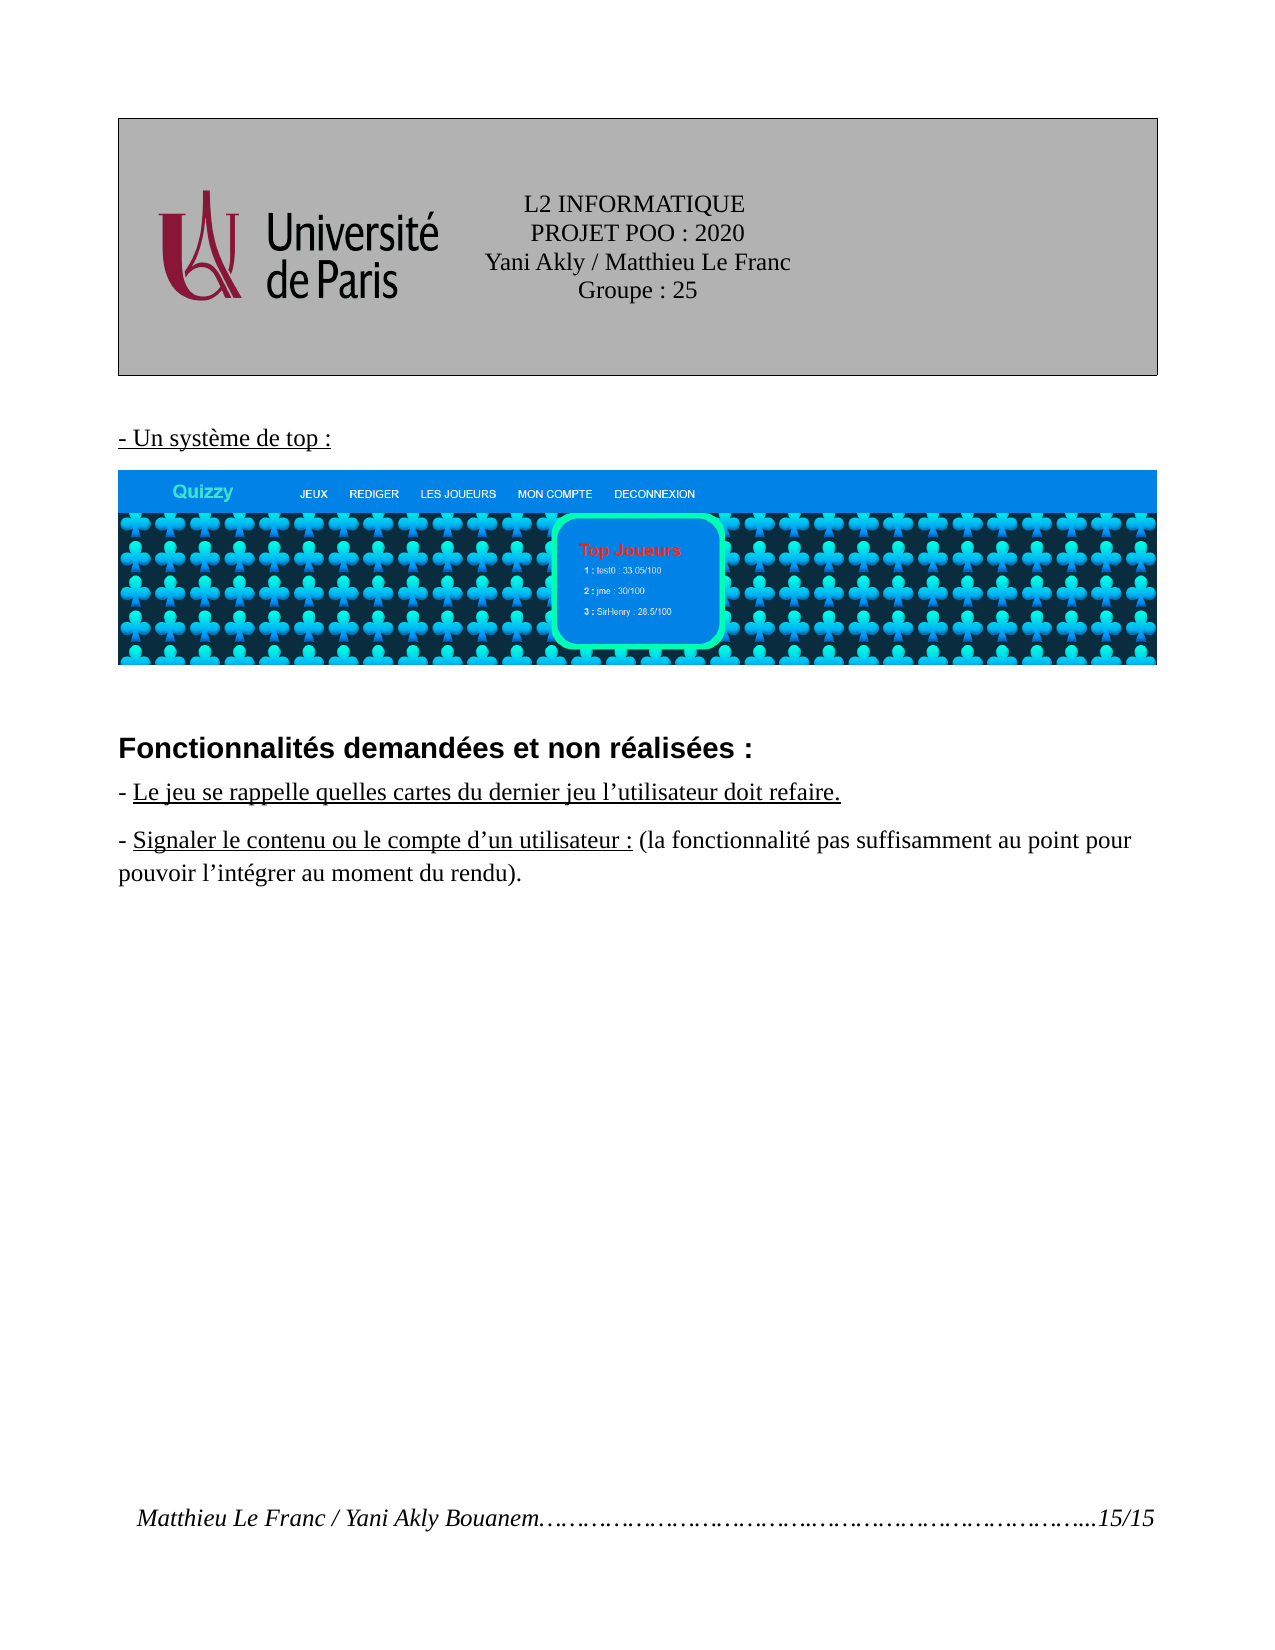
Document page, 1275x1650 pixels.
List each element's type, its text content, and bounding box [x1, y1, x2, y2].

text - Le jeu se rappelle quelles cartes du dernier jeu l’utilisateur doit refaire. [118, 777, 1157, 806]
text - Signaler le contenu ou le compte d’un utilisateur : (la fonctionnalité pas suffisamment au point pour pouvoir l’intégrer au moment du rendu). [118, 825, 1157, 887]
subtitle Fonctionnalités demandées et non réalisées : [118, 731, 1157, 765]
text - Un système de top : [118, 423, 1157, 451]
picture [118, 470, 1157, 665]
picture [137, 164, 462, 332]
